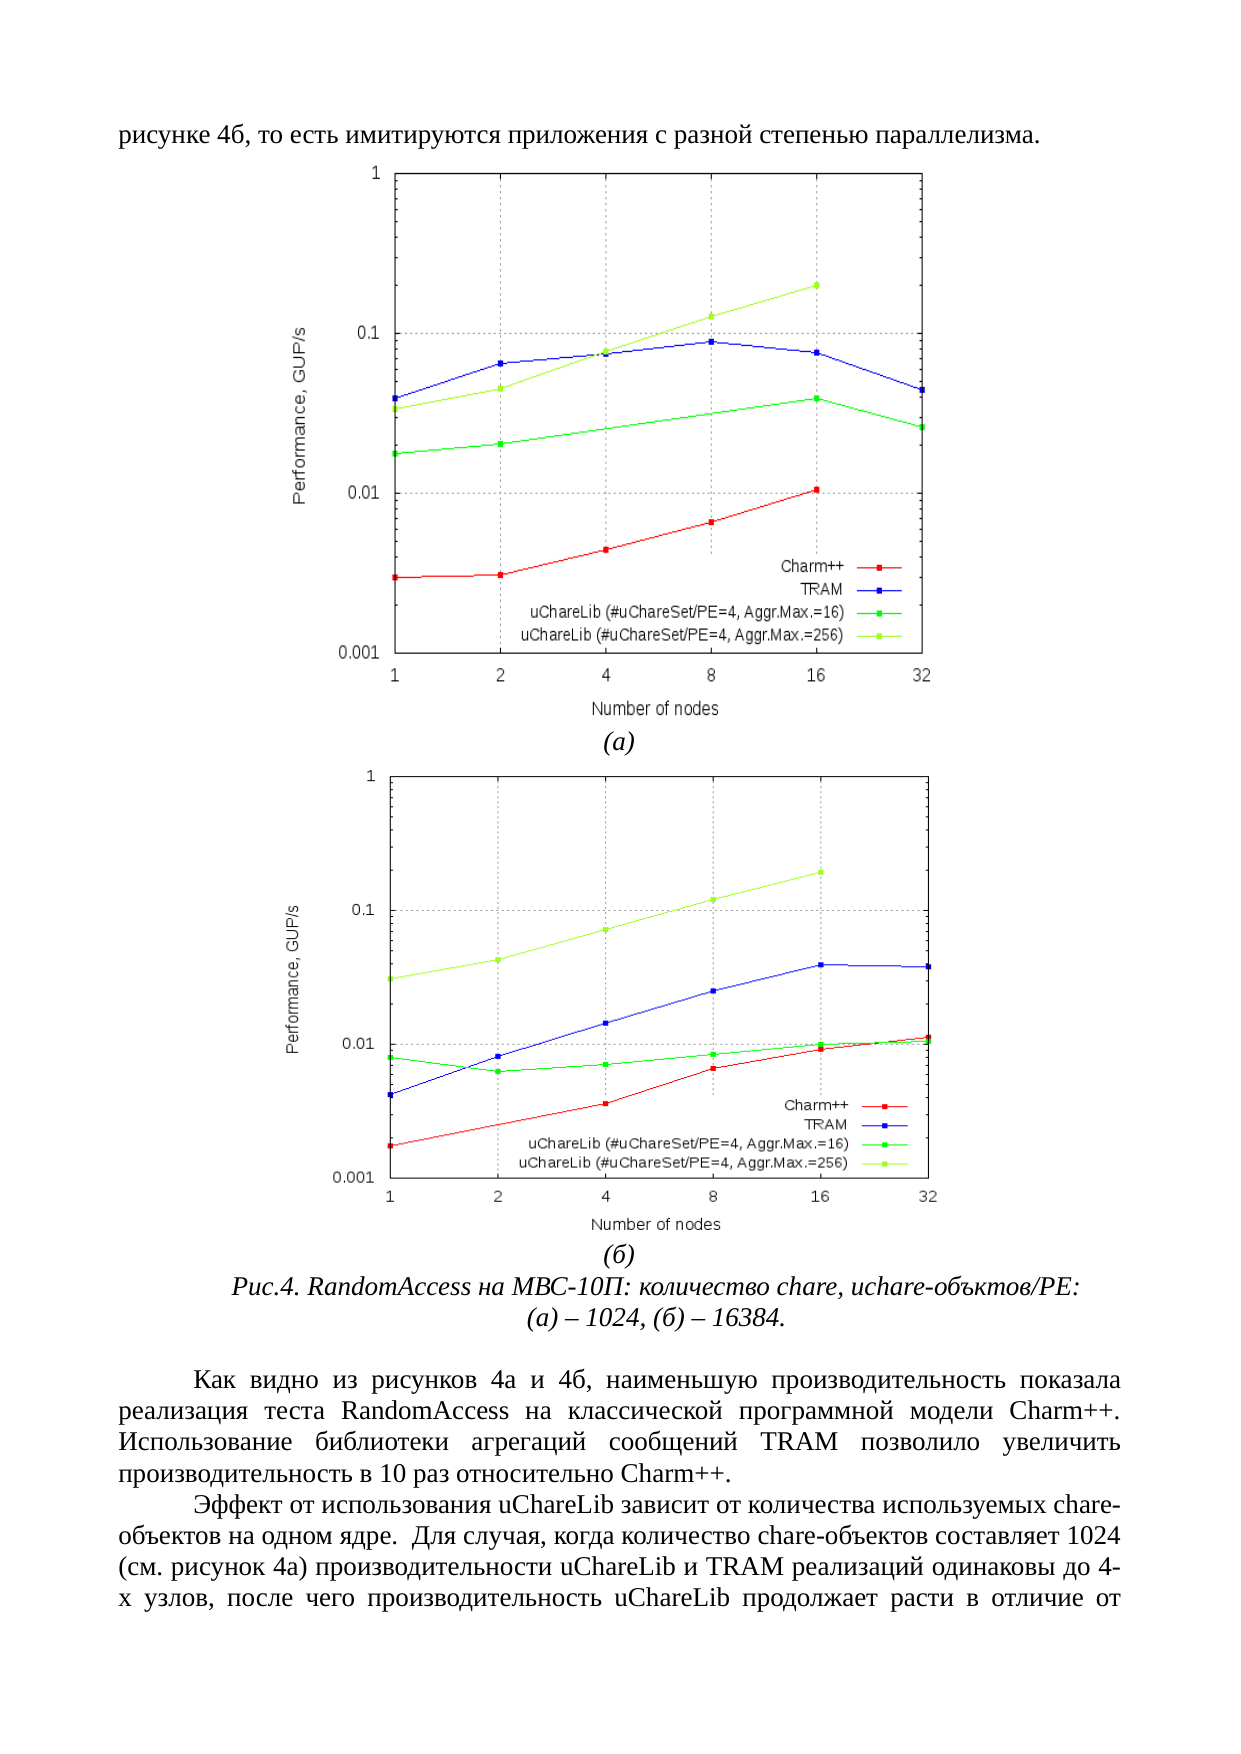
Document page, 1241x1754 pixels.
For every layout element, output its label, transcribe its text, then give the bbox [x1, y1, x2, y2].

text Как видно из рисунков 4а и 4б, наименьшую производительность показала реализация теста RandomAccess на классической программной модели Charm++. Использование библиотеки агрегаций сообщений TRAM позволило увеличить производительность в 10 раз относительно Charm++. [118, 1363, 1122, 1488]
text (a) [118, 725, 1122, 756]
text (б) [118, 1239, 1122, 1270]
picture [286, 149, 954, 726]
picture [280, 756, 961, 1239]
list Рис.4. RandomAccess на МВС-10П: количество chare, uchare-объктов/PE: (а) – 1024, (б) – 16384. [156, 1270, 1122, 1332]
text Эффект от использования uChareLib зависит от количества используемых chare-объектов на одном ядре. Для случая, когда количество chare-объектов составляет 1024 (см. рисунок 4а) производительности uChareLib и TRAM реализаций одинаковы до 4-х узлов, после чего производительность uChareLib продолжает расти в отличие от [118, 1488, 1122, 1612]
text рисунке 4б, то есть имитируются приложения с разной степенью параллелизма. [118, 118, 1122, 149]
